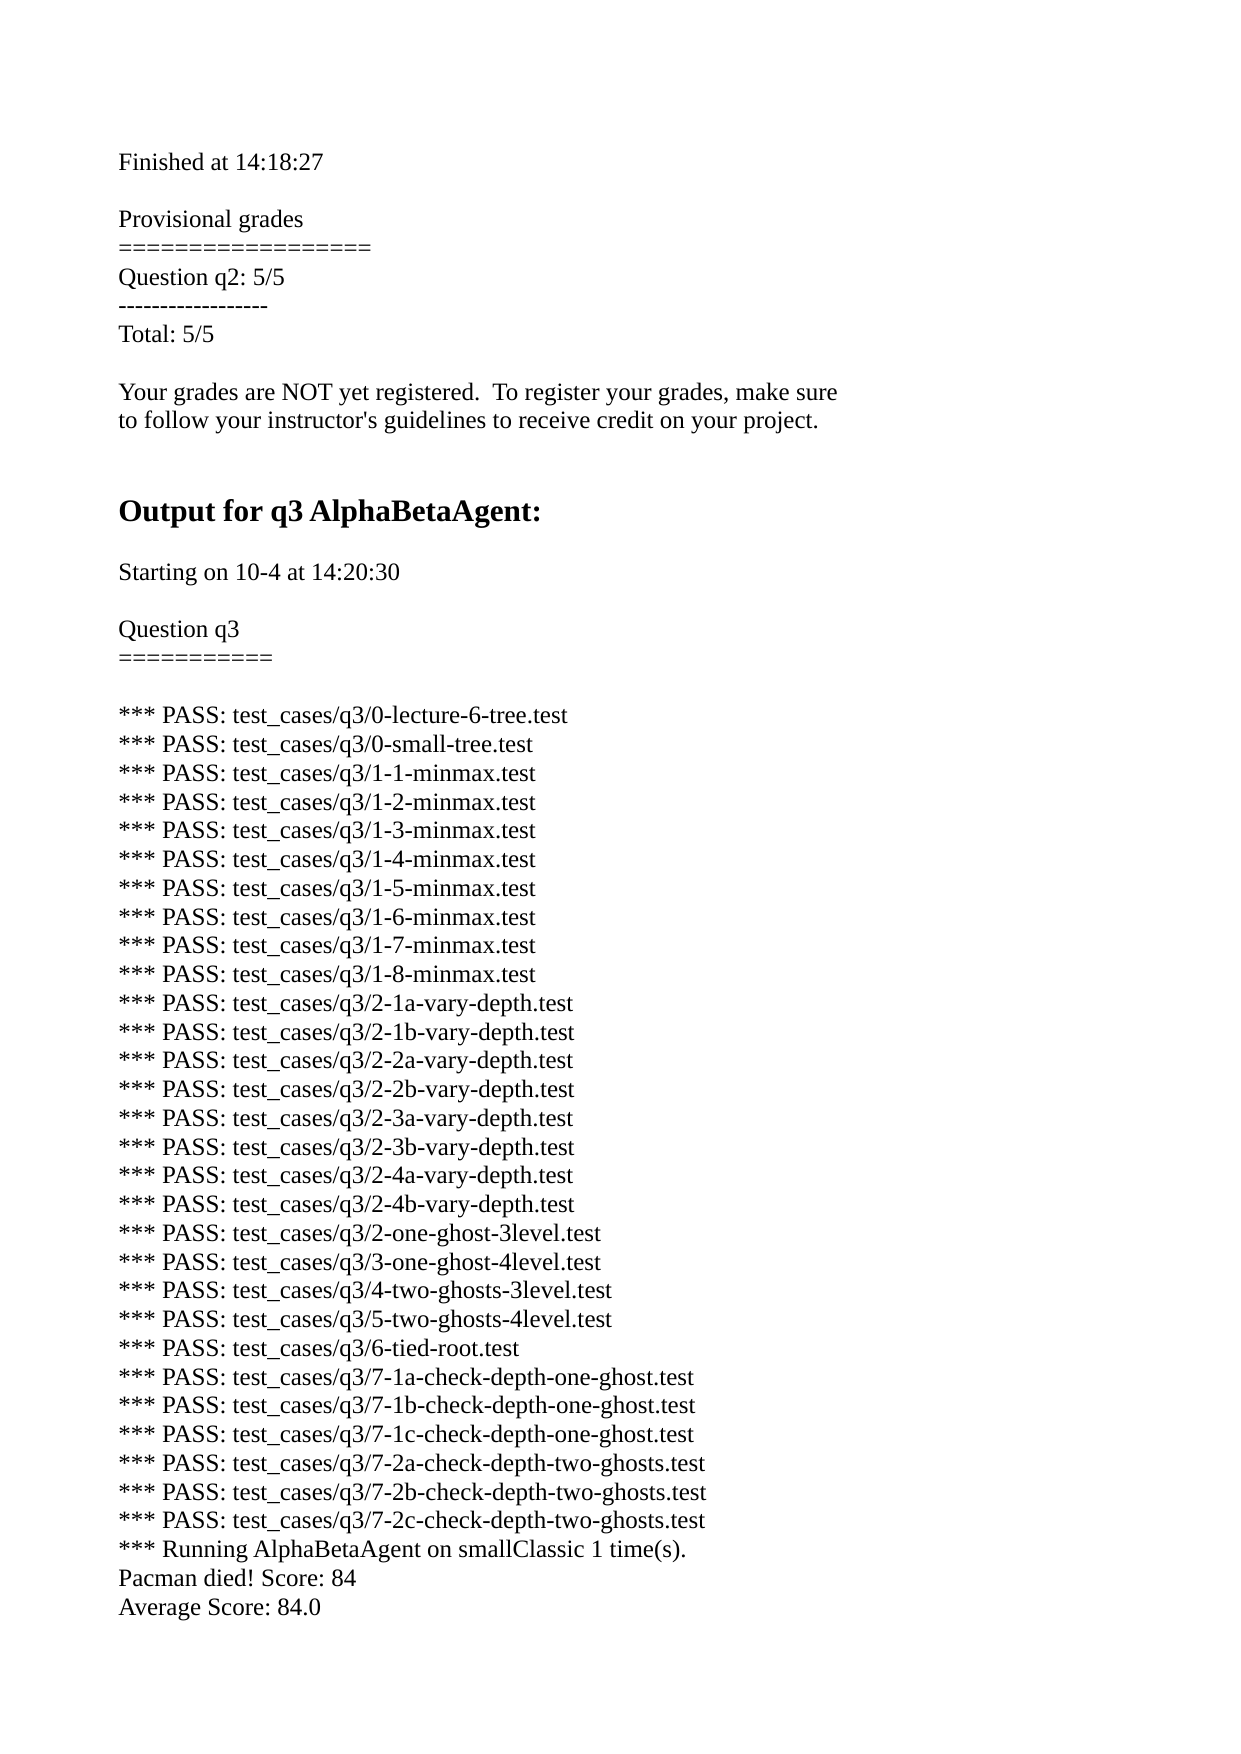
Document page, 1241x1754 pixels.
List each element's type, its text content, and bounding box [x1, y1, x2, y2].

text *** PASS: test_cases/q3/1-7-minmax.test [118, 930, 1122, 959]
text *** PASS: test_cases/q3/7-1a-check-depth-one-ghost.test [118, 1362, 1122, 1390]
text *** PASS: test_cases/q3/2-1b-vary-depth.test [118, 1017, 1122, 1045]
text *** PASS: test_cases/q3/7-2b-check-depth-two-ghosts.test [118, 1477, 1122, 1505]
text *** PASS: test_cases/q3/1-5-minmax.test [118, 873, 1122, 902]
text Provisional grades [118, 204, 1122, 233]
text *** PASS: test_cases/q3/2-3b-vary-depth.test [118, 1132, 1122, 1160]
text Finished at 14:18:27 [118, 147, 1122, 176]
text *** PASS: test_cases/q3/3-one-ghost-4level.test [118, 1247, 1122, 1275]
text *** PASS: test_cases/q3/5-two-ghosts-4level.test [118, 1304, 1122, 1333]
text *** PASS: test_cases/q3/2-2b-vary-depth.test [118, 1074, 1122, 1103]
text *** PASS: test_cases/q3/2-1a-vary-depth.test [118, 988, 1122, 1017]
text *** PASS: test_cases/q3/1-8-minmax.test [118, 959, 1122, 988]
text *** PASS: test_cases/q3/1-4-minmax.test [118, 844, 1122, 873]
text *** PASS: test_cases/q3/6-tied-root.test [118, 1333, 1122, 1362]
text *** PASS: test_cases/q3/2-2a-vary-depth.test [118, 1045, 1122, 1074]
text *** PASS: test_cases/q3/2-one-ghost-3level.test [118, 1218, 1122, 1247]
text *** PASS: test_cases/q3/4-two-ghosts-3level.test [118, 1275, 1122, 1304]
text Output for q3 AlphaBetaAgent: [118, 492, 1122, 528]
text =========== [118, 643, 1122, 672]
text Question q3 [118, 614, 1122, 643]
text *** PASS: test_cases/q3/1-1-minmax.test [118, 758, 1122, 787]
text *** PASS: test_cases/q3/7-1c-check-depth-one-ghost.test [118, 1419, 1122, 1448]
text *** PASS: test_cases/q3/7-1b-check-depth-one-ghost.test [118, 1390, 1122, 1419]
text Average Score: 84.0 [118, 1592, 1122, 1620]
text Question q2: 5/5 [118, 262, 1122, 291]
text *** PASS: test_cases/q3/1-6-minmax.test [118, 902, 1122, 930]
text *** PASS: test_cases/q3/7-2c-check-depth-two-ghosts.test [118, 1505, 1122, 1534]
text *** PASS: test_cases/q3/0-lecture-6-tree.test [118, 700, 1122, 729]
text *** PASS: test_cases/q3/0-small-tree.test [118, 729, 1122, 758]
text *** PASS: test_cases/q3/1-2-minmax.test [118, 787, 1122, 815]
text ================== [118, 233, 1122, 262]
text *** PASS: test_cases/q3/2-4b-vary-depth.test [118, 1189, 1122, 1218]
text *** Running AlphaBetaAgent on smallClassic 1 time(s). [118, 1534, 1122, 1563]
text *** PASS: test_cases/q3/7-2a-check-depth-two-ghosts.test [118, 1448, 1122, 1477]
text *** PASS: test_cases/q3/2-3a-vary-depth.test [118, 1103, 1122, 1132]
text Total: 5/5 [118, 319, 1122, 348]
text *** PASS: test_cases/q3/2-4a-vary-depth.test [118, 1160, 1122, 1189]
text Starting on 10-4 at 14:20:30 [118, 557, 1122, 585]
text Your grades are NOT yet registered. To register your grades, make sure [118, 377, 1122, 406]
text ------------------ [118, 291, 1122, 319]
text Pacman died! Score: 84 [118, 1563, 1122, 1592]
text *** PASS: test_cases/q3/1-3-minmax.test [118, 815, 1122, 844]
text to follow your instructor's guidelines to receive credit on your project. [118, 406, 1122, 434]
